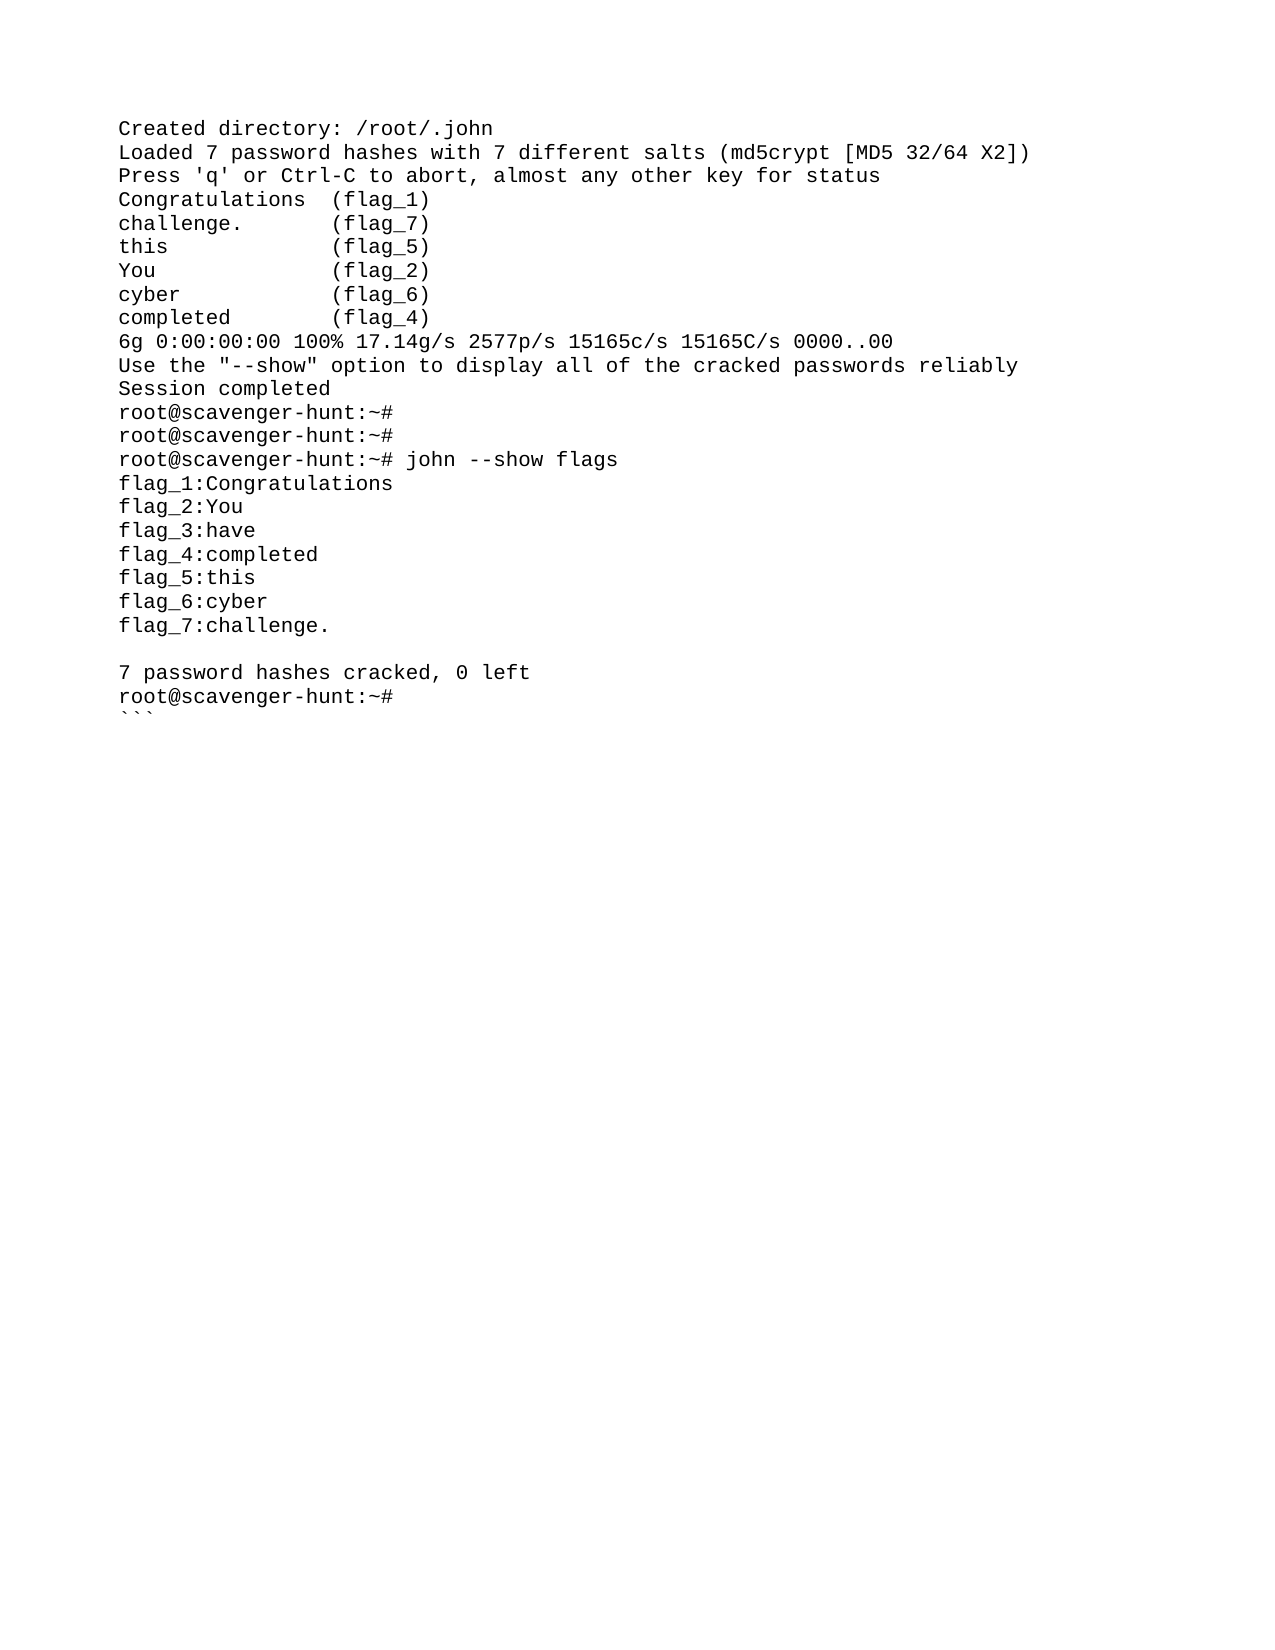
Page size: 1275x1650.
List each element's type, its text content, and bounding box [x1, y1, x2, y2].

text flag_2:You [118, 496, 1157, 520]
text completed (flag_4) [118, 307, 1157, 331]
text You (flag_2) [118, 260, 1157, 284]
text flag_5:this [118, 567, 1157, 591]
text Session completed [118, 378, 1157, 402]
text Use the "--show" option to display all of the cracked passwords reliably [118, 354, 1157, 378]
text root@scavenger-hunt:~# [118, 426, 1157, 449]
text cyber (flag_6) [118, 284, 1157, 307]
text this (flag_5) [118, 236, 1157, 260]
text Created directory: /root/.john [118, 118, 1157, 142]
text 6g 0:00:00:00 100% 17.14g/s 2577p/s 15165c/s 15165C/s 0000..00 [118, 331, 1157, 354]
text Press 'q' or Ctrl-C to abort, almost any other key for status [118, 165, 1157, 189]
text flag_4:completed [118, 544, 1157, 567]
text flag_1:Congratulations [118, 473, 1157, 496]
text 7 password hashes cracked, 0 left [118, 662, 1157, 686]
text challenge. (flag_7) [118, 213, 1157, 236]
text root@scavenger-hunt:~# [118, 402, 1157, 426]
text Congratulations (flag_1) [118, 189, 1157, 213]
text flag_3:have [118, 520, 1157, 544]
text Loaded 7 password hashes with 7 different salts (md5crypt [MD5 32/64 X2]) [118, 142, 1157, 165]
text root@scavenger-hunt:~# [118, 686, 1157, 709]
text flag_7:challenge. [118, 615, 1157, 638]
text root@scavenger-hunt:~# john --show flags [118, 449, 1157, 473]
text flag_6:cyber [118, 591, 1157, 615]
text ``` [118, 709, 1157, 733]
